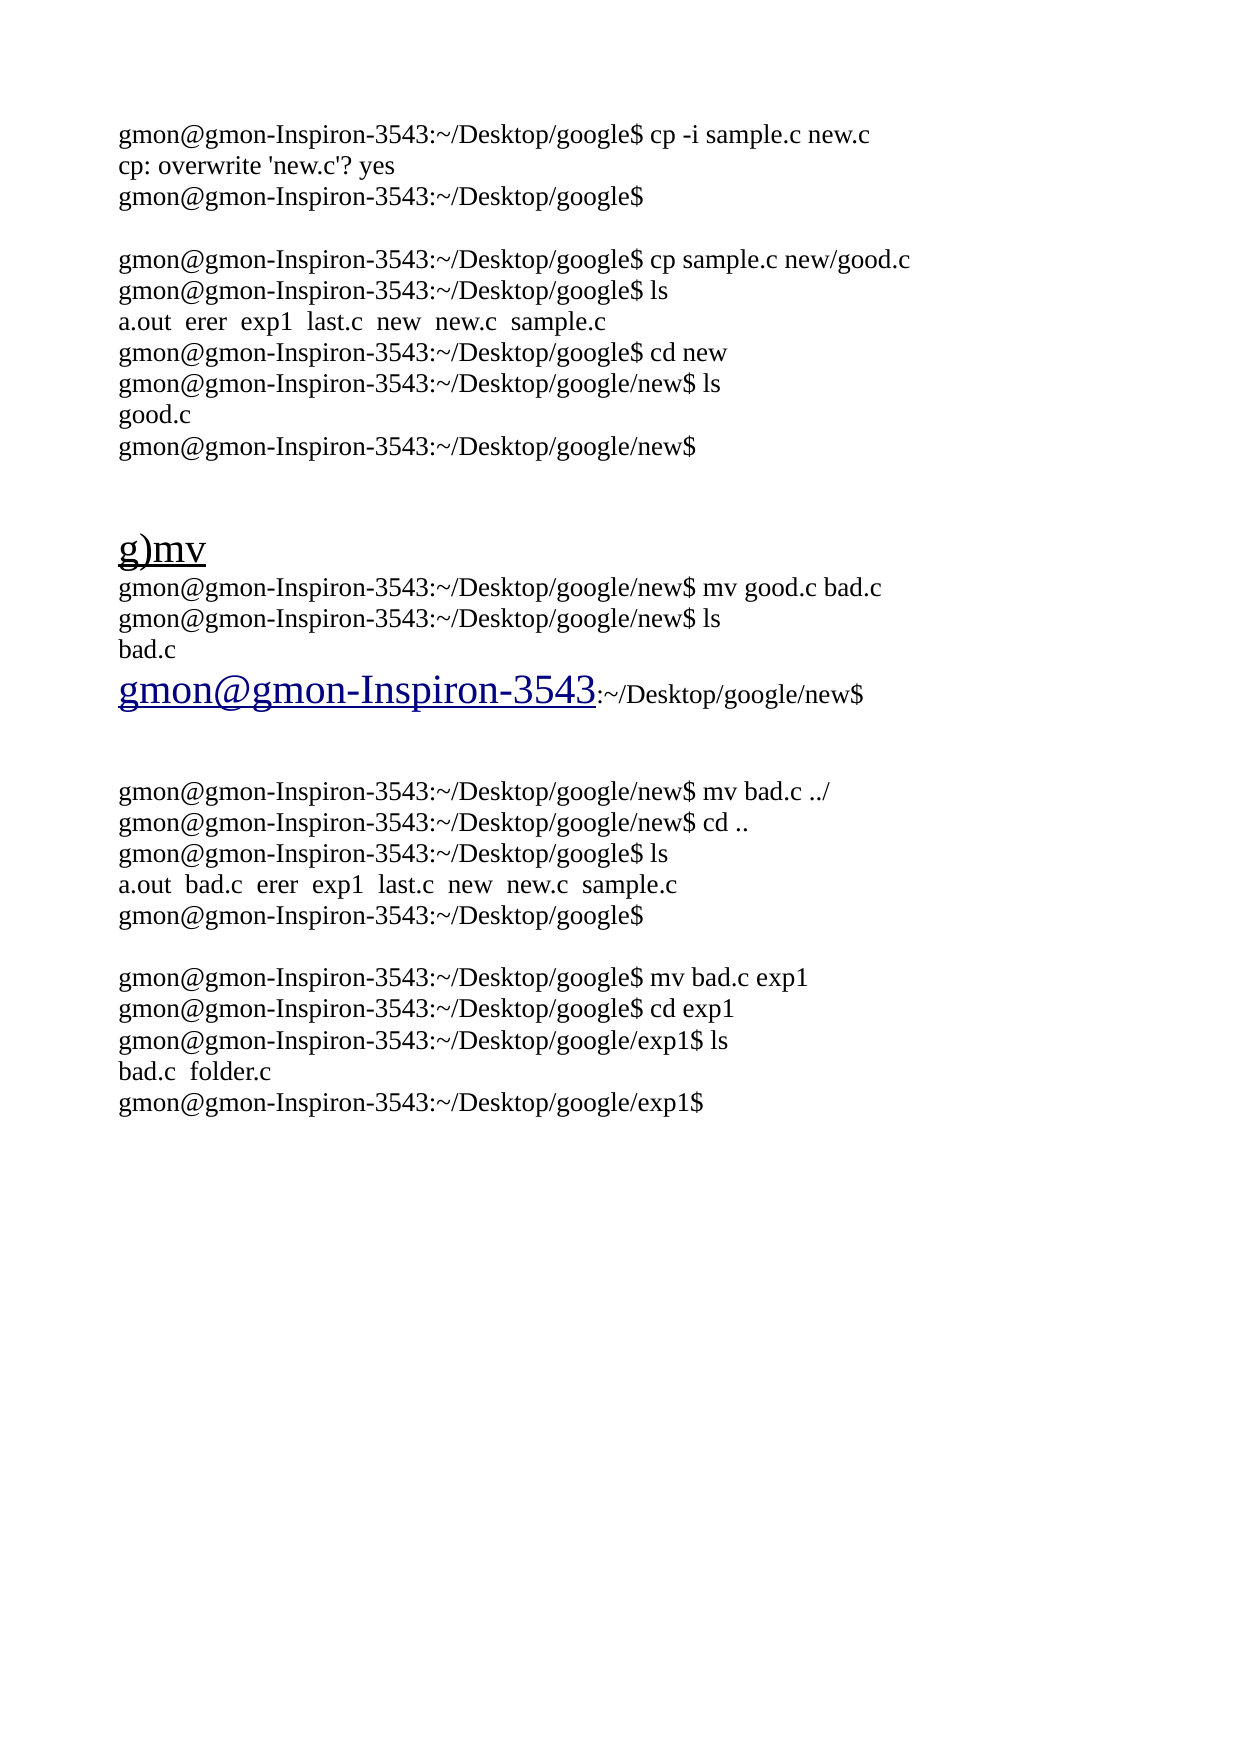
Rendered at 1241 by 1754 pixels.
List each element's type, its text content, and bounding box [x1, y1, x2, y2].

text cp: overwrite 'new.c'? yes [118, 149, 1122, 180]
text gmon@gmon-Inspiron-3543:~/Desktop/google$ ls [118, 274, 1122, 305]
text gmon@gmon-Inspiron-3543:~/Desktop/google$ cd new [118, 336, 1122, 367]
text gmon@gmon-Inspiron-3543:~/Desktop/google$ [118, 899, 1122, 930]
text gmon@gmon-Inspiron-3543:~/Desktop/google/new$ ls [118, 602, 1122, 633]
text bad.c folder.c [118, 1055, 1122, 1086]
text gmon@gmon-Inspiron-3543:~/Desktop/google$ cd exp1 [118, 993, 1122, 1024]
text g)mv [118, 523, 1122, 571]
text gmon@gmon-Inspiron-3543:~/Desktop/google/new$ cd .. [118, 806, 1122, 837]
text gmon@gmon-Inspiron-3543:~/Desktop/google$ [118, 180, 1122, 212]
text gmon@gmon-Inspiron-3543:~/Desktop/google/new$ mv bad.c ../ [118, 774, 1122, 806]
text gmon@gmon-Inspiron-3543:~/Desktop/google$ cp sample.c new/good.c [118, 243, 1122, 274]
text gmon@gmon-Inspiron-3543:~/Desktop/google/new$ [118, 429, 1122, 461]
text a.out erer exp1 last.c new new.c sample.c [118, 305, 1122, 336]
text gmon@gmon-Inspiron-3543:~/Desktop/google$ ls [118, 837, 1122, 868]
text gmon@gmon-Inspiron-3543:~/Desktop/google/exp1$ [118, 1086, 1122, 1117]
text a.out bad.c erer exp1 last.c new new.c sample.c [118, 868, 1122, 899]
text gmon@gmon-Inspiron-3543:~/Desktop/google/new$ mv good.c bad.c [118, 571, 1122, 602]
text gmon@gmon-Inspiron-3543:~/Desktop/google$ cp -i sample.c new.c [118, 118, 1122, 149]
text good.c [118, 398, 1122, 429]
text bad.c [118, 633, 1122, 664]
text gmon@gmon-Inspiron-3543:~/Desktop/google/new$ ls [118, 367, 1122, 398]
text gmon@gmon-Inspiron-3543:~/Desktop/google/exp1$ ls [118, 1024, 1122, 1055]
text gmon@gmon-Inspiron-3543:~/Desktop/google/new$ [118, 664, 1122, 712]
text gmon@gmon-Inspiron-3543:~/Desktop/google$ mv bad.c exp1 [118, 961, 1122, 993]
